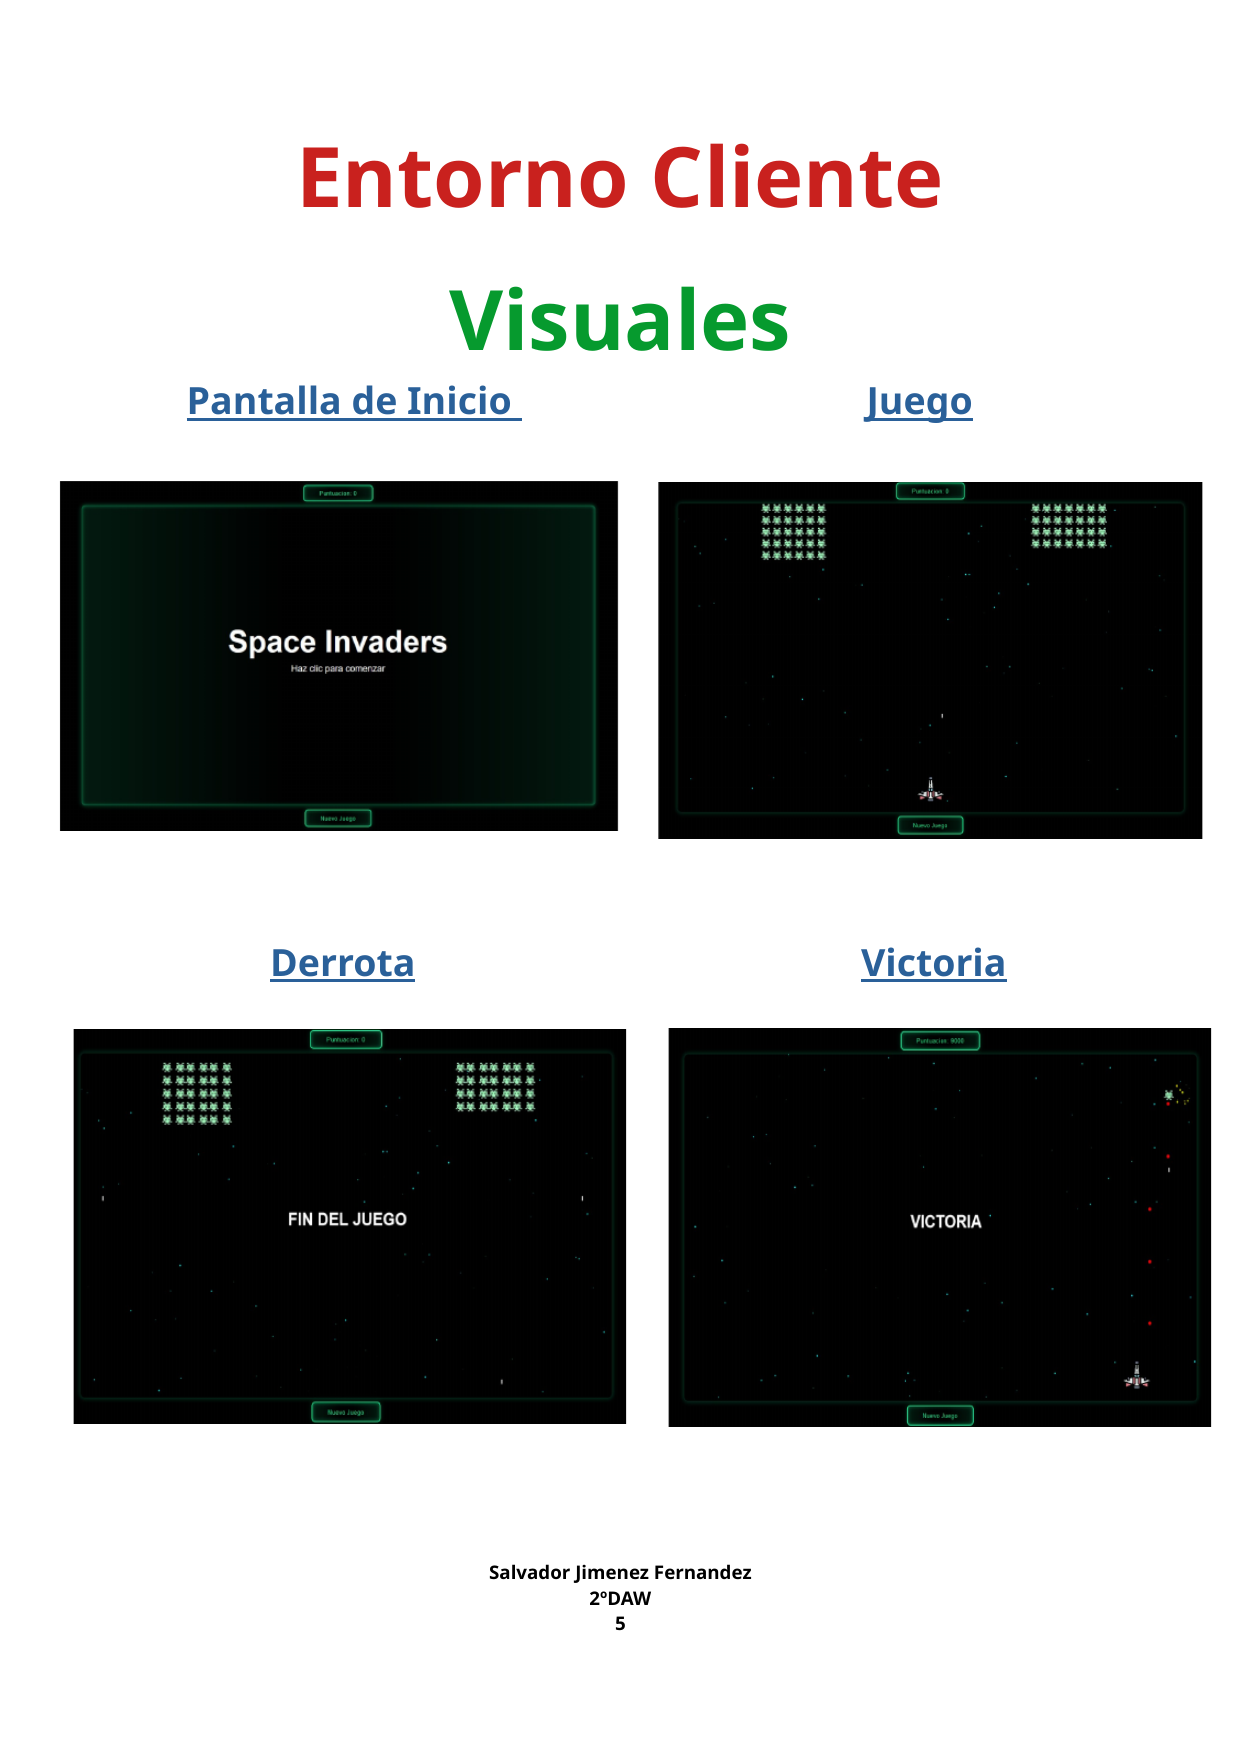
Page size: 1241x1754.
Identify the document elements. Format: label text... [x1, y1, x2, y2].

picture [59, 480, 619, 831]
text Visuales [118, 261, 1122, 375]
text Derrota Victoria [118, 936, 1122, 987]
picture [657, 482, 1203, 839]
text Pantalla de Inicio Juego [118, 375, 1122, 426]
picture [73, 1029, 627, 1424]
picture [668, 1028, 1212, 1427]
